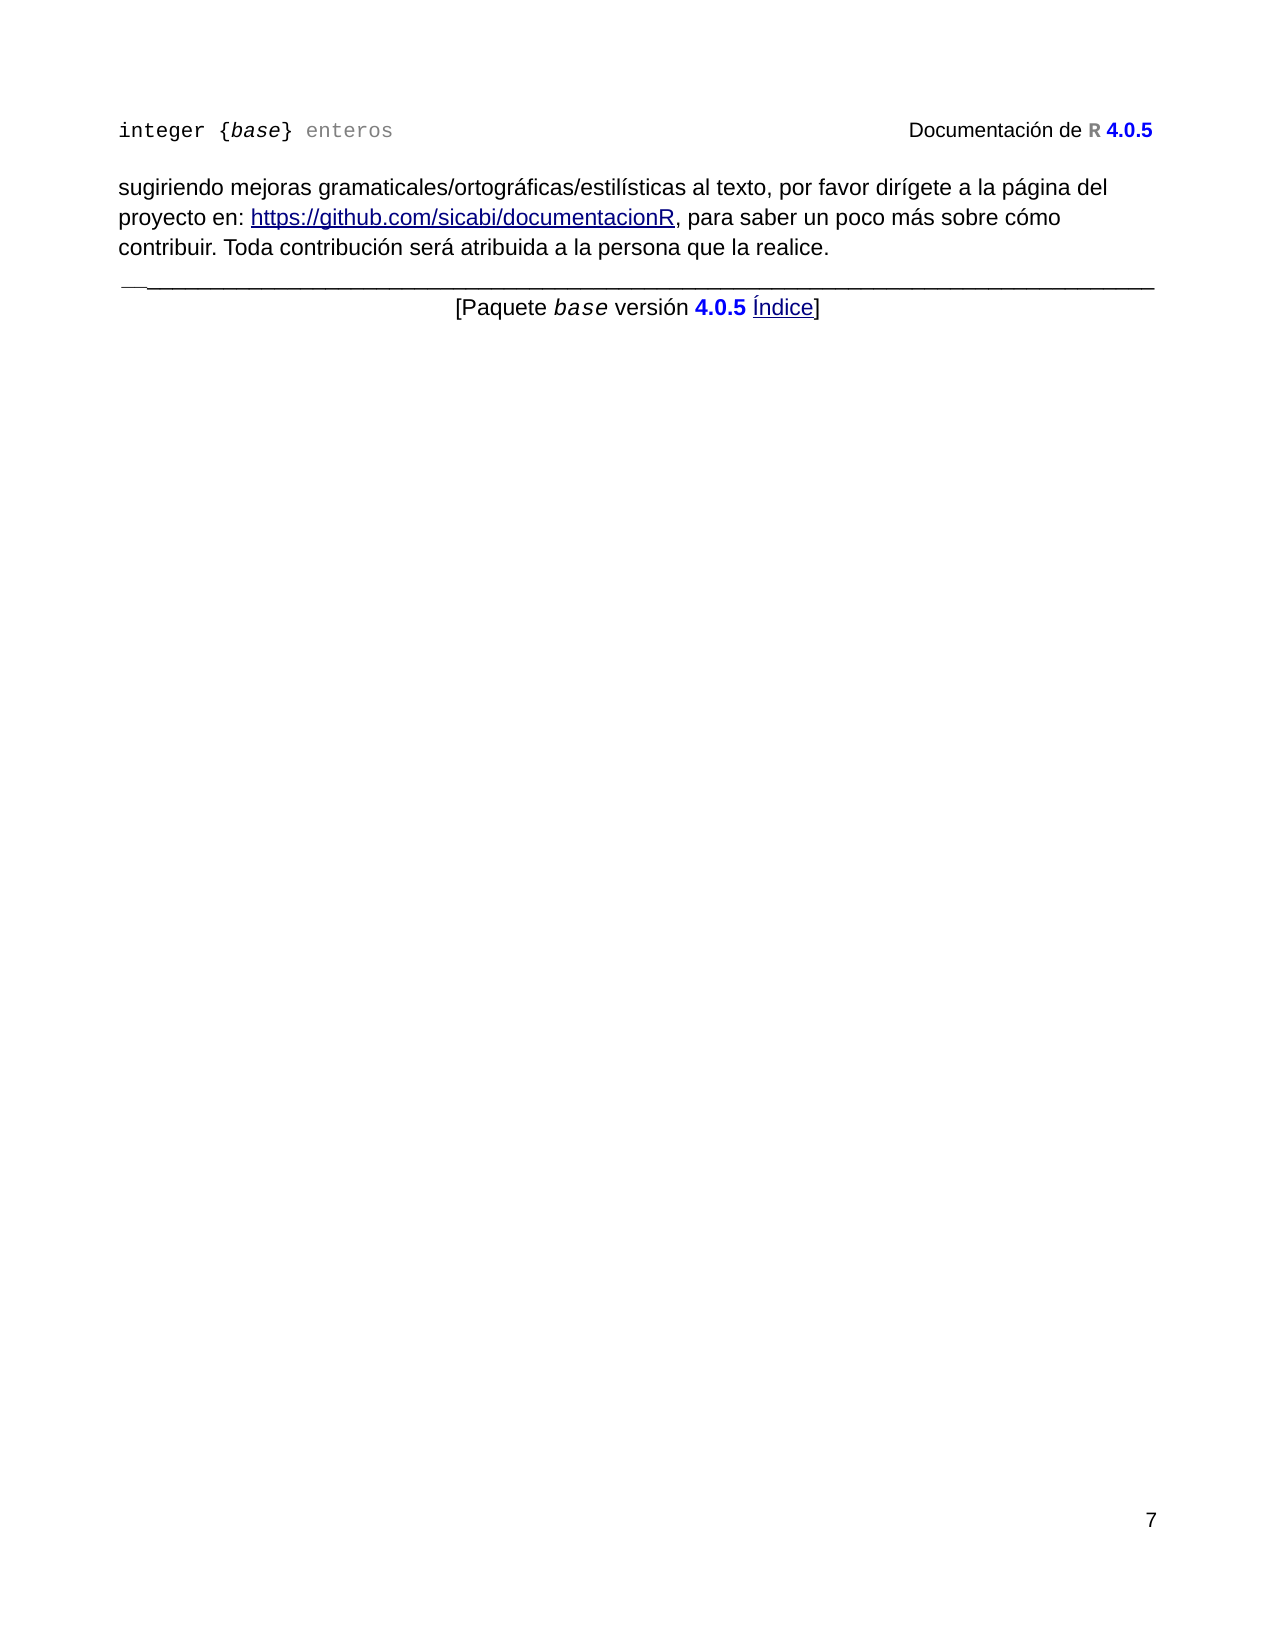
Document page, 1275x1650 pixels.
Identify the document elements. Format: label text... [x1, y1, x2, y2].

text sugiriendo mejoras gramaticales/ortográficas/estilísticas al texto, por favor dirígete a la página del proyecto en: https://github.com/sicabi/documentacionR, para saber un poco más sobre cómo contribuir. Toda contribución será atribuida a la persona que la realice. [118, 173, 1157, 260]
text [Paquete base versión 4.0.5 Índice] [118, 294, 1157, 323]
text _________________________________________________________________________________ [118, 264, 1157, 290]
